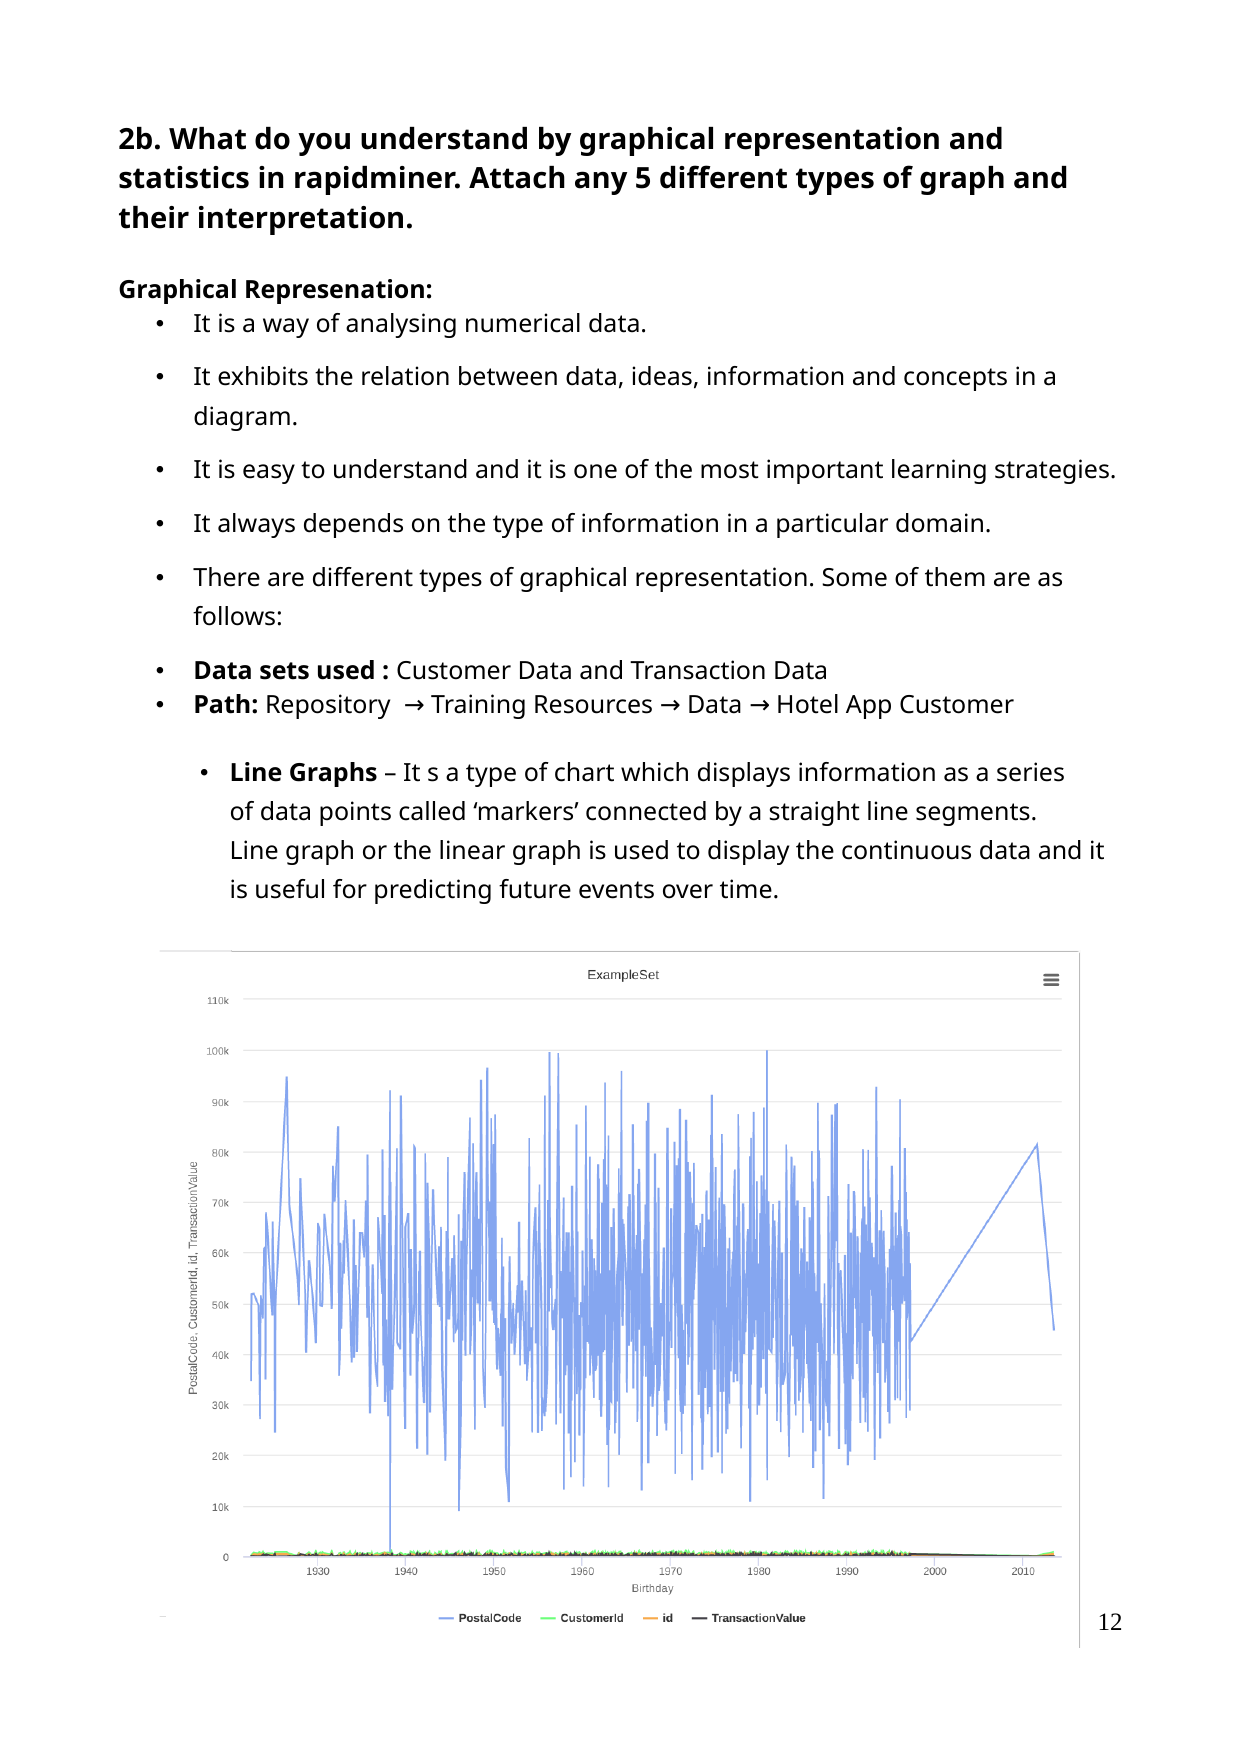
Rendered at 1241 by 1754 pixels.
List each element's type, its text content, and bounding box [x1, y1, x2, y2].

list Line graph or the linear graph is used to display the continuous data and it is useful for predicting future events over time. [200, 833, 1122, 906]
list It exhibits the relation between data, ideas, information and concepts in a diagram. [156, 359, 1122, 432]
list It is a way of analysing numerical data. [156, 305, 1122, 339]
list There are different types of graphical representation. Some of them are as follows: [156, 559, 1122, 633]
list It always depends on the type of information in a particular domain. [156, 506, 1122, 540]
list It is easy to understand and it is one of the most important learning strategies. [156, 452, 1122, 486]
text 2b. What do you understand by graphical representation and statistics in rapidminer. Attach any 5 different types of graph and their interpretation. [118, 118, 1122, 237]
picture [159, 950, 1081, 1648]
list Path: Repository → Training Resources → Data → Hotel App Customer [156, 686, 1122, 721]
list Data sets used : Customer Data and Transaction Data [156, 652, 1122, 686]
list Line Graphs – It s a type of chart which displays information as a series [200, 754, 1122, 789]
list of data points called ‘markers’ connected by a straight line segments. [200, 794, 1122, 828]
text Graphical Represenation: [118, 271, 1122, 305]
